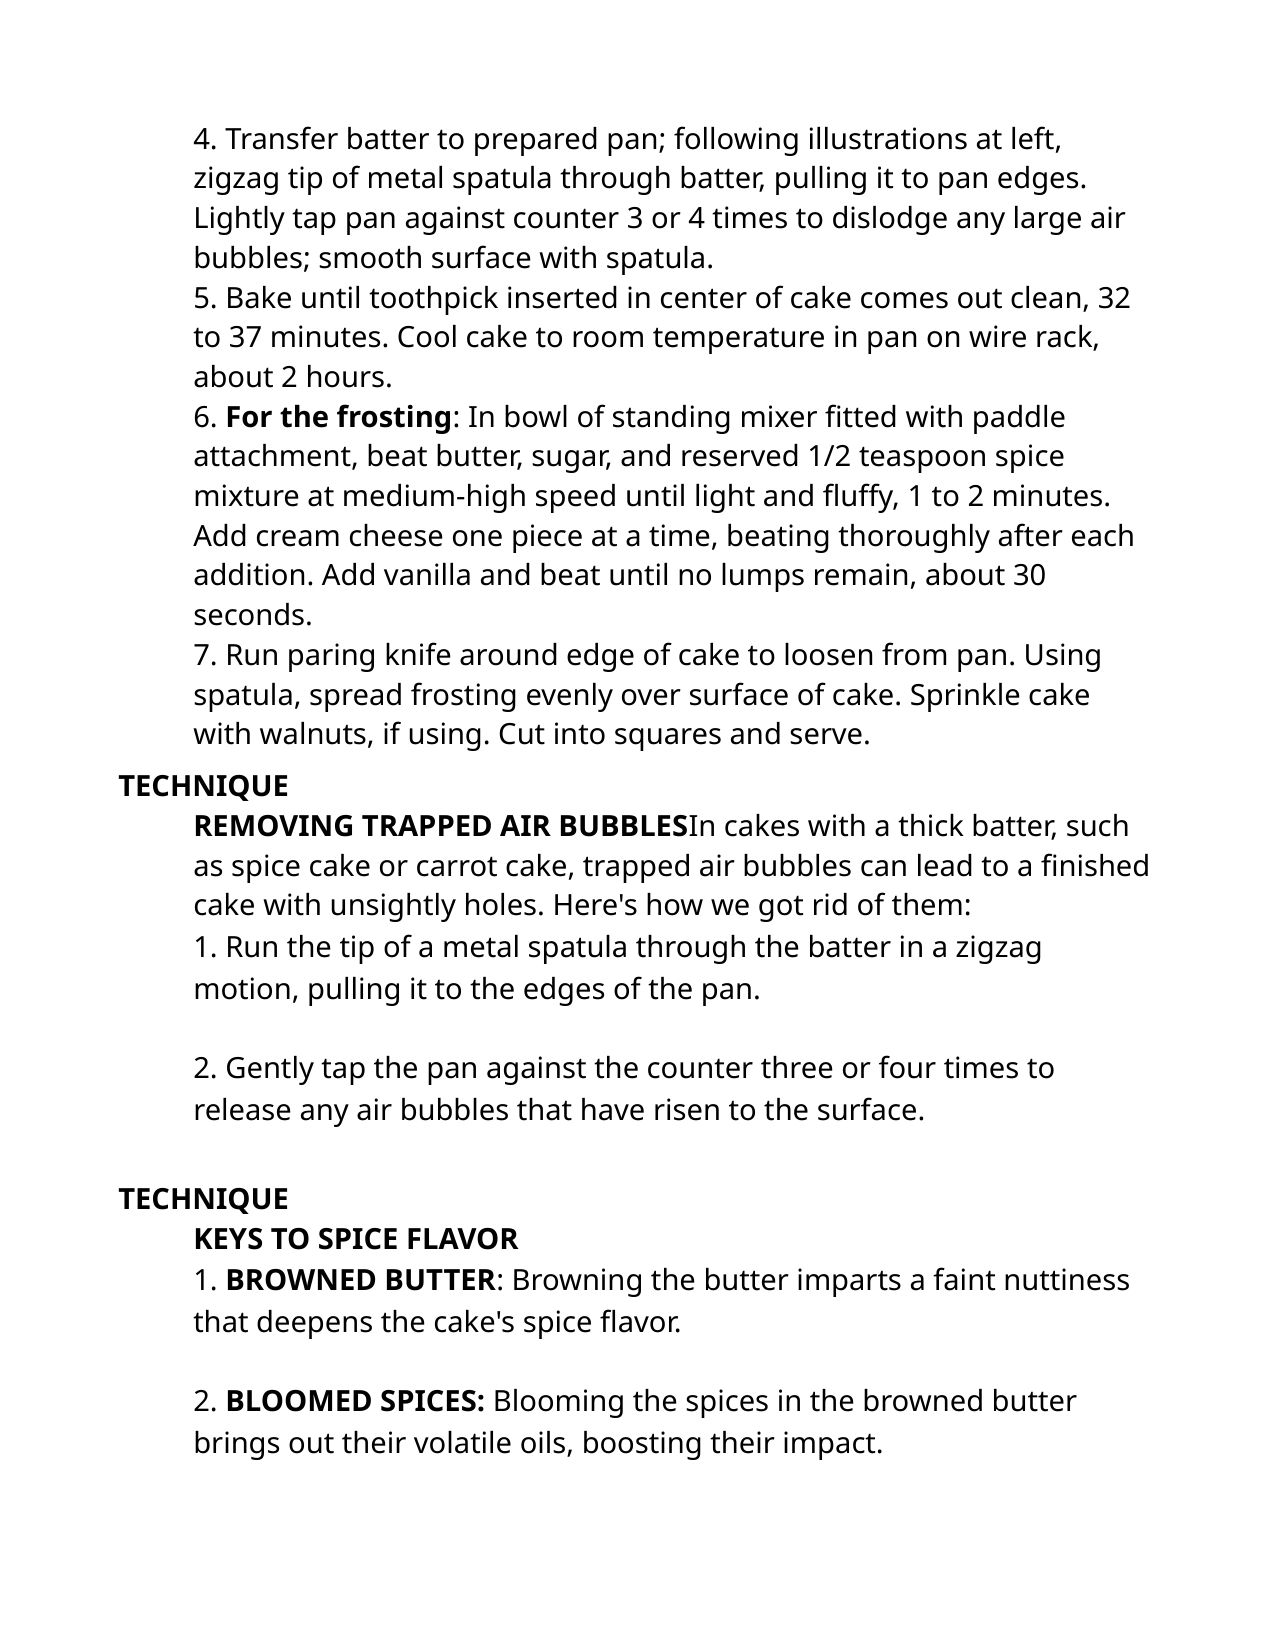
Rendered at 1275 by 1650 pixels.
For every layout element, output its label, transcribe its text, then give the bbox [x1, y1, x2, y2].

text 4. Transfer batter to prepared pan; following illustrations at left, zigzag tip of metal spatula through batter, pulling it to pan edges. Lightly tap pan against counter 3 or 4 times to dislodge any large air bubbles; smooth surface with spatula. [118, 118, 1157, 277]
text 1. BROWNED BUTTER: Browning the butter imparts a faint nuttiness that deepens the cake's spice flavor. [118, 1258, 1157, 1341]
text REMOVING TRAPPED AIR BUBBLES In cakes with a thick batter, such as spice cake or carrot cake, trapped air bubbles can lead to a finished cake with unsightly holes. Here's how we got rid of them: [118, 805, 1157, 924]
text KEYS TO SPICE FLAVOR [118, 1218, 1157, 1258]
text 6. For the frosting: In bowl of standing mixer fitted with paddle attachment, beat butter, sugar, and reserved 1/2 teaspoon spice mixture at medium-high speed until light and fluffy, 1 to 2 minutes. Add cream cheese one piece at a time, beating thoroughly after each addition. Add vanilla and beat until no lumps remain, about 30 seconds. [118, 396, 1157, 634]
text 5. Bake until toothpick inserted in center of cake comes out clean, 32 to 37 minutes. Cool cake to room temperature in pan on wire rack, about 2 hours. [118, 277, 1157, 396]
text TECHNIQUE [118, 753, 1157, 805]
text 2. BLOOMED SPICES: Blooming the spices in the browned butter brings out their volatile oils, boosting their impact. [118, 1378, 1157, 1462]
text 7. Run paring knife around edge of cake to loosen from pan. Using spatula, spread frosting evenly over surface of cake. Sprinkle cake with walnuts, if using. Cut into squares and serve. [118, 634, 1157, 753]
text TECHNIQUE [118, 1166, 1157, 1218]
text 1. Run the tip of a metal spatula through the batter in a zigzag motion, pulling it to the edges of the pan. [118, 924, 1157, 1008]
text 2. Gently tap the pan against the counter three or four times to release any air bubbles that have risen to the surface. [118, 1045, 1157, 1128]
